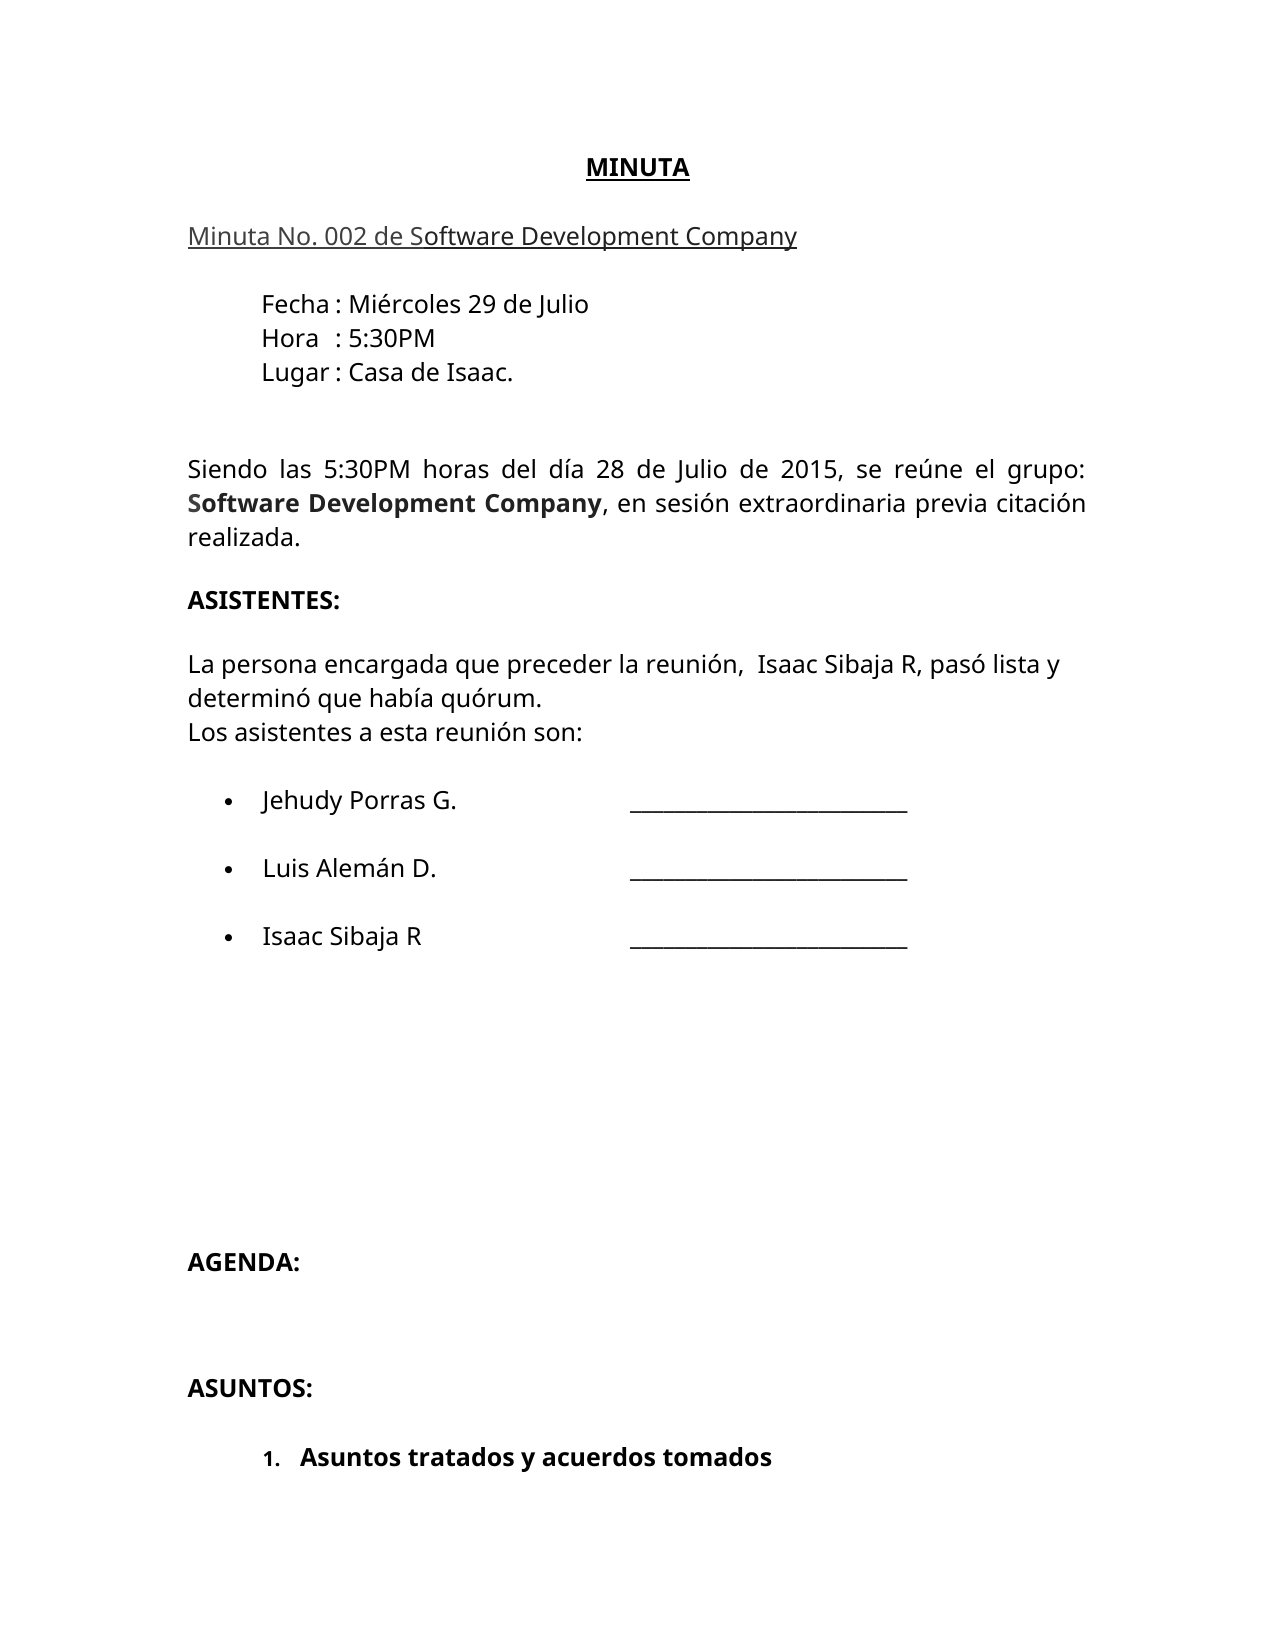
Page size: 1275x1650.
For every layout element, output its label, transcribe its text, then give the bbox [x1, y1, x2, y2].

text Fecha : Miércoles 29 de Julio [187, 286, 1087, 320]
text Siendo las 5:30PM horas del día 28 de Julio de 2015, se reúne el grupo: Software Development Company, en sesión extraordinaria previa citación realizada. [187, 452, 1087, 554]
text Lugar : Casa de Isaac. [187, 354, 1087, 388]
text ASISTENTES: [187, 583, 1087, 617]
text AGENDA: [187, 1245, 1087, 1279]
text ASUNTOS: [187, 1371, 1087, 1405]
text La persona encargada que preceder la reunión, Isaac Sibaja R, pasó lista y determinó que había quórum. [187, 646, 1087, 714]
list Jehudy Porras G. _________________________ [225, 782, 1087, 817]
text Minuta No. 002 de Software Development Company [187, 218, 1087, 252]
text MINUTA [187, 150, 1087, 184]
list Luis Alemán D. _________________________ [225, 851, 1087, 885]
list Isaac Sibaja R _________________________ [225, 919, 1087, 953]
list Asuntos tratados y acuerdos tomados [262, 1439, 1087, 1473]
text Hora : 5:30PM [187, 320, 1087, 354]
text Los asistentes a esta reunión son: [187, 714, 1087, 748]
